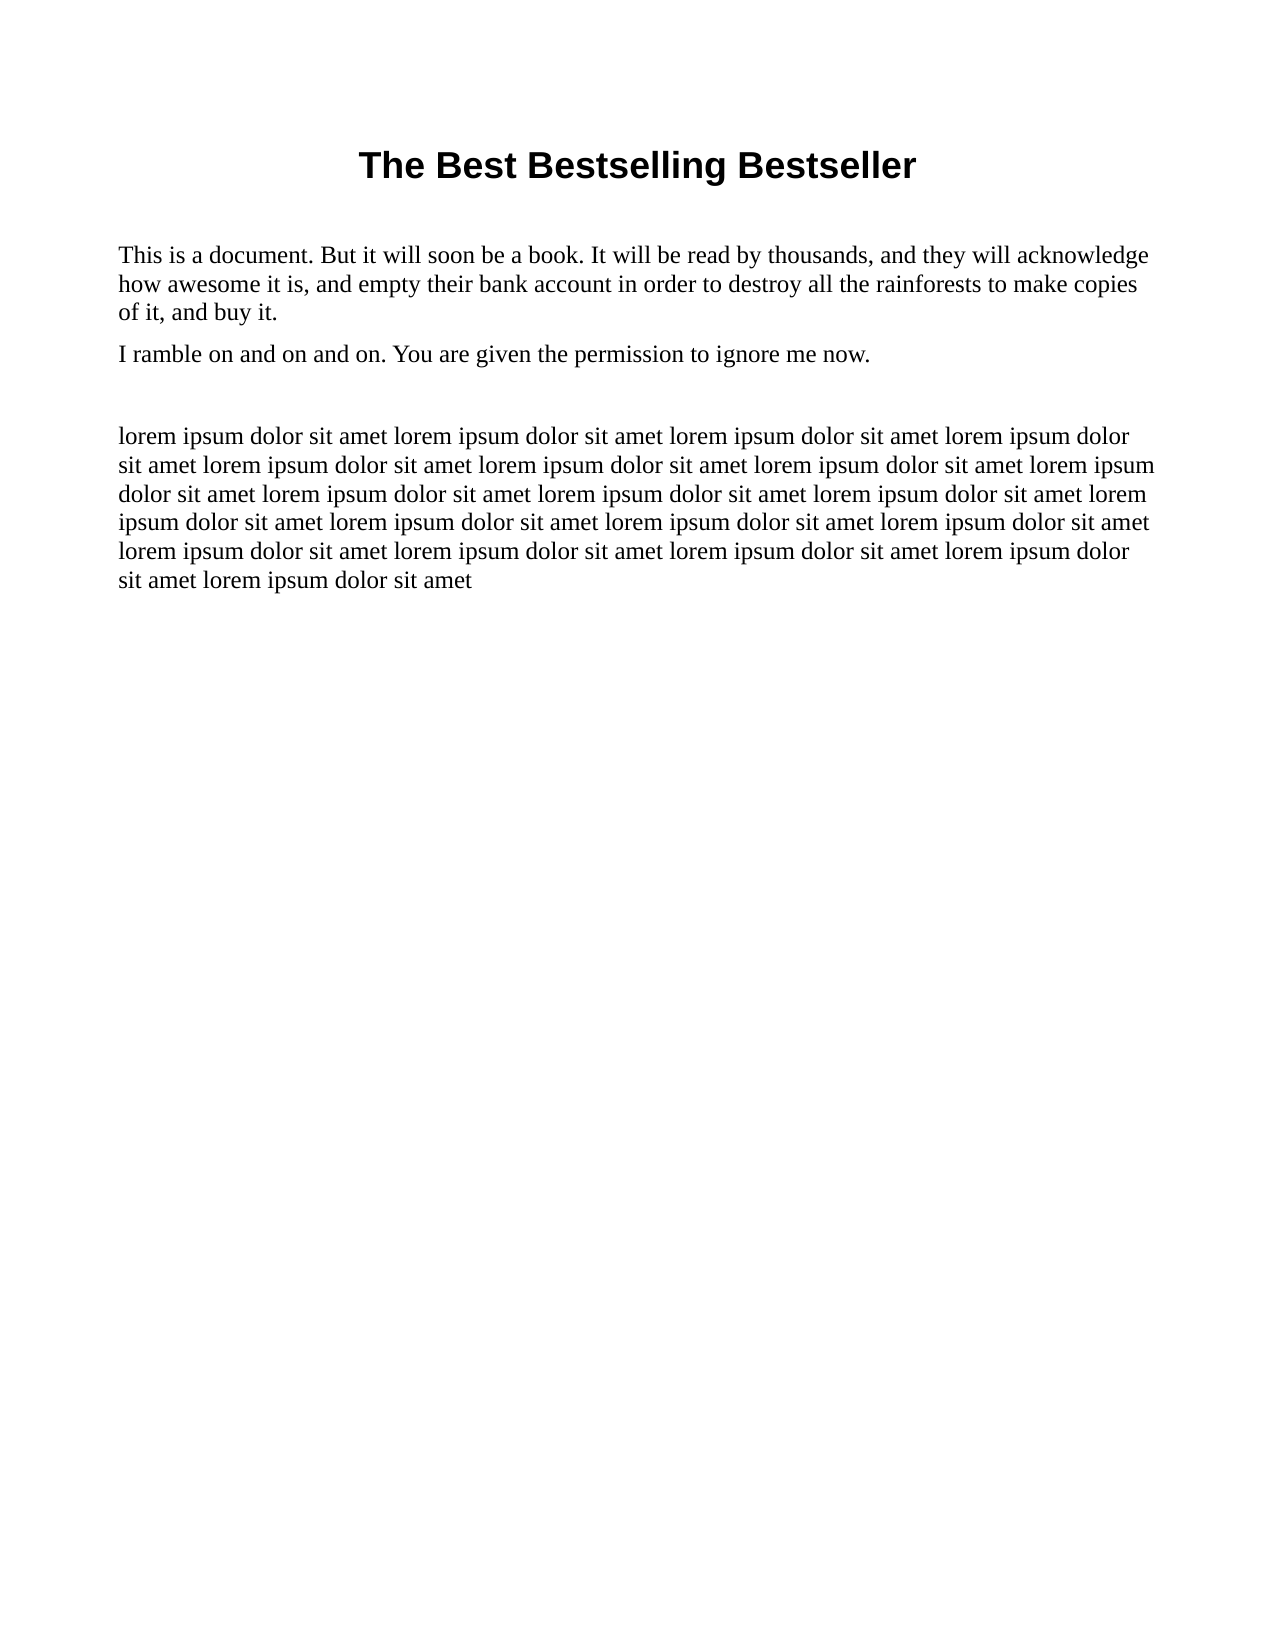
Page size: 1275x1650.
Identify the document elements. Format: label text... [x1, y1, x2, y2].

text This is a document. But it will soon be a book. It will be read by thousands, and they will acknowledge how awesome it is, and empty their bank account in order to destroy all the rainforests to make copies of it, and buy it. [118, 240, 1157, 326]
text I ramble on and on and on. You are given the permission to ignore me now. [118, 339, 1157, 367]
text lorem ipsum dolor sit amet lorem ipsum dolor sit amet lorem ipsum dolor sit amet lorem ipsum dolor sit amet lorem ipsum dolor sit amet lorem ipsum dolor sit amet lorem ipsum dolor sit amet lorem ipsum dolor sit amet lorem ipsum dolor sit amet lorem ipsum dolor sit amet lorem ipsum dolor sit amet lorem ipsum dolor sit amet lorem ipsum dolor sit amet lorem ipsum dolor sit amet lorem ipsum dolor sit amet lorem ipsum dolor sit amet lorem ipsum dolor sit amet lorem ipsum dolor sit amet lorem ipsum dolor sit amet lorem ipsum dolor sit amet [118, 421, 1157, 594]
title The Best Bestselling Bestseller [118, 143, 1157, 186]
